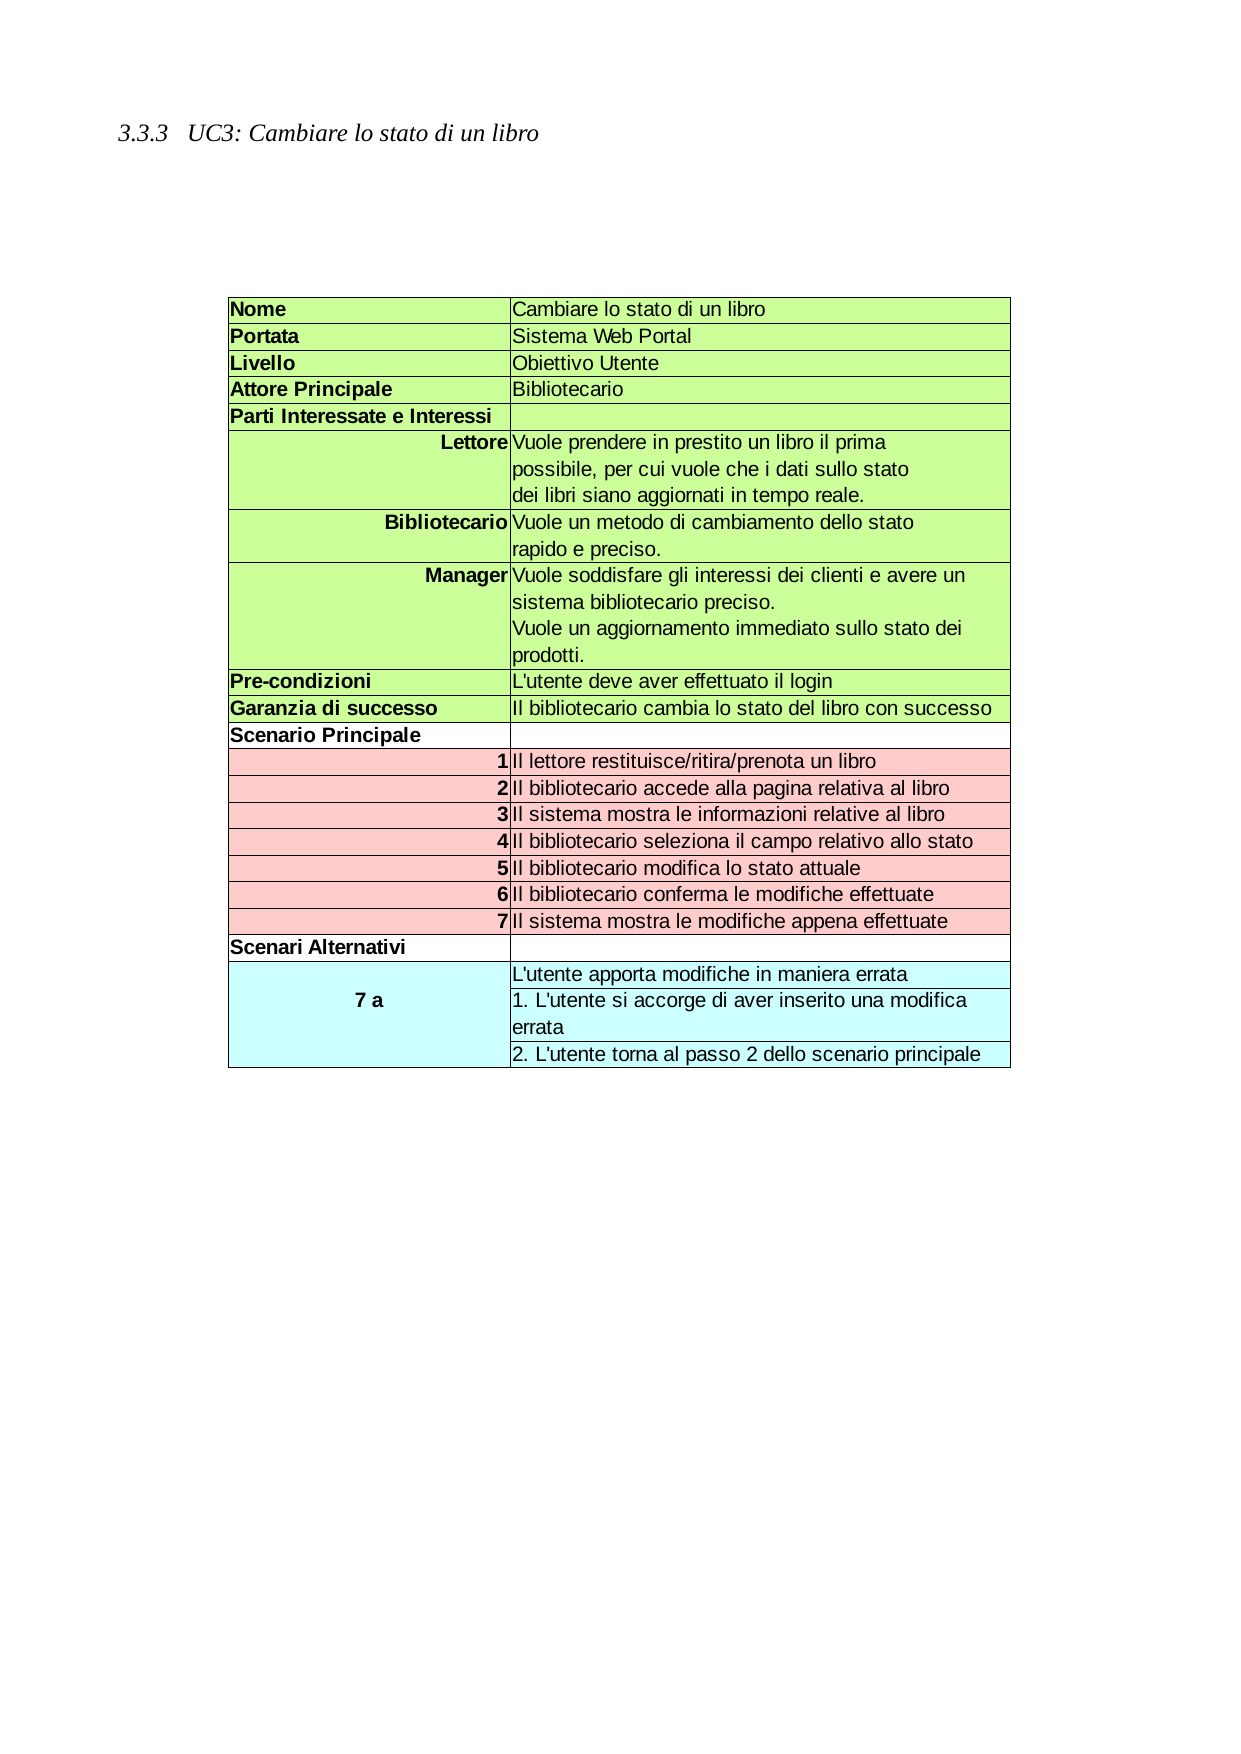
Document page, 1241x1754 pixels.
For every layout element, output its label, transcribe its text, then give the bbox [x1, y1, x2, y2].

subtitle 3.3.3 UC3: Cambiare lo stato di un libro [118, 118, 1122, 147]
